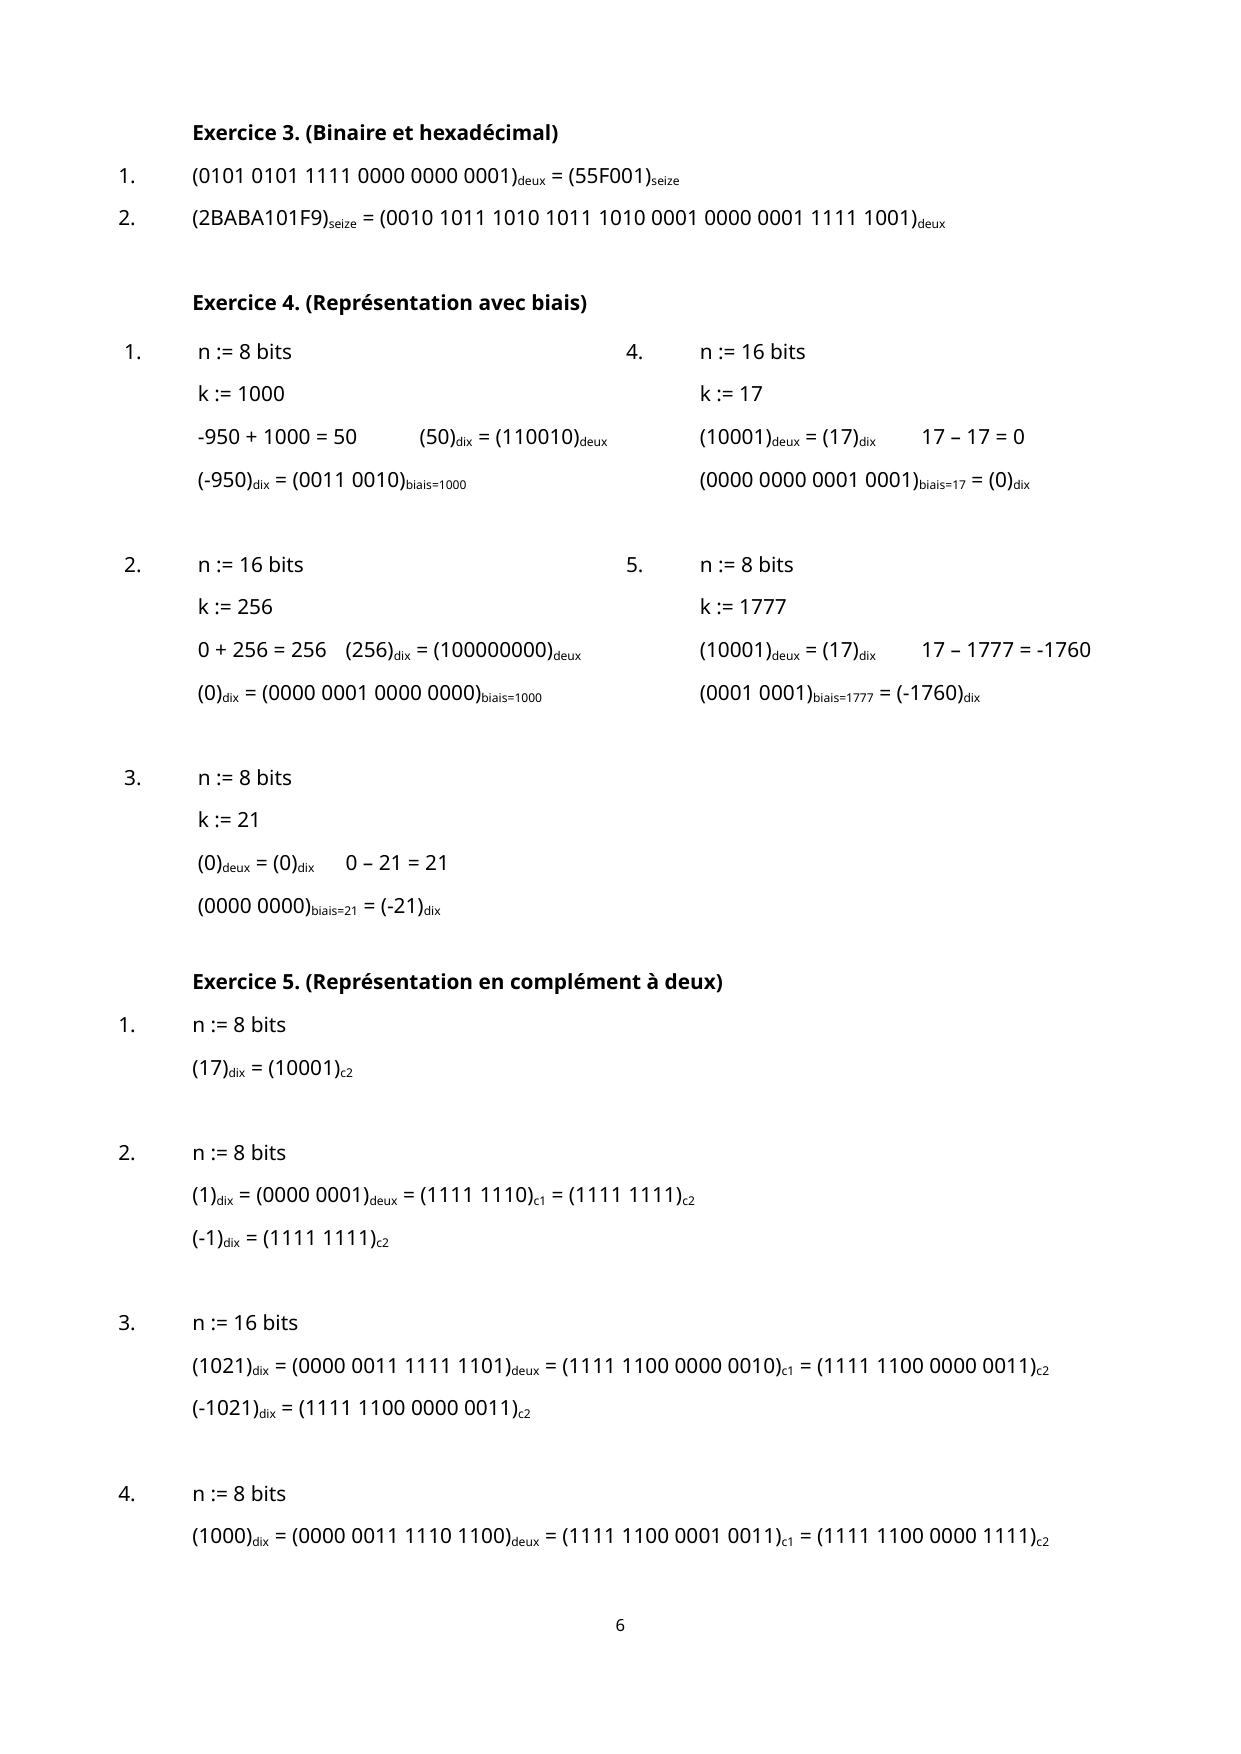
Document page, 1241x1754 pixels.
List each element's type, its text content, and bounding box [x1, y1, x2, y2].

text Exercice 5. (Représentation en complément à deux) [118, 967, 1122, 996]
table_header 1. n := 8 bits k := 1000 -950 + 1000 = 50 (50)dix = (110010)deux (-950)dix = (0011 0010)biais=1000 2. n := 16 bits k := 256 0 + 256 = 256 (256)dix = (100000000)deux (0)dix = (0000 0001 0000 0000)biais=1000 3. n := 8 bits k := 21 (0)deux = (0)dix 0 – 21 = 21 (0000 0000)biais=21 = (-21)dix [118, 331, 620, 925]
text 3. n := 16 bits [118, 1308, 1122, 1337]
text (1000)dix = (0000 0011 1110 1100)deux = (1111 1100 0001 0011)c1 = (1111 1100 0000 1111)c2 [118, 1521, 1122, 1550]
text (17)dix = (10001)c2 [118, 1053, 1122, 1081]
text (1021)dix = (0000 0011 1111 1101)deux = (1111 1100 0000 0010)c1 = (1111 1100 0000 0011)c2 [118, 1351, 1122, 1379]
text 1. (0101 0101 1111 0000 0000 0001)deux = (55F001)seize [118, 161, 1122, 189]
text 1. n := 8 bits [118, 1010, 1122, 1038]
text 4. n := 8 bits [118, 1479, 1122, 1507]
text (1)dix = (0000 0001)deux = (1111 1110)c1 = (1111 1111)c2 [118, 1181, 1122, 1209]
text 2. n := 8 bits [118, 1138, 1122, 1166]
text Exercice 3. (Binaire et hexadécimal) [118, 118, 1122, 147]
text 2. (2BABA101F9)seize = (0010 1011 1010 1011 1010 0001 0000 0001 1111 1001)deux [118, 203, 1122, 232]
text (-1021)dix = (1111 1100 0000 0011)c2 [118, 1393, 1122, 1422]
table_header 4. n := 16 bits k := 17 (10001)deux = (17)dix 17 – 17 = 0 (0000 0000 0001 0001)biais=17 = (0)dix 5. n := 8 bits k := 1777 (10001)deux = (17)dix 17 – 1777 = -1760 (0001 0001)biais=1777 = (-1760)dix [620, 331, 1122, 925]
text (-1)dix = (1111 1111)c2 [118, 1223, 1122, 1252]
text Exercice 4. (Représentation avec biais) [118, 288, 1122, 317]
